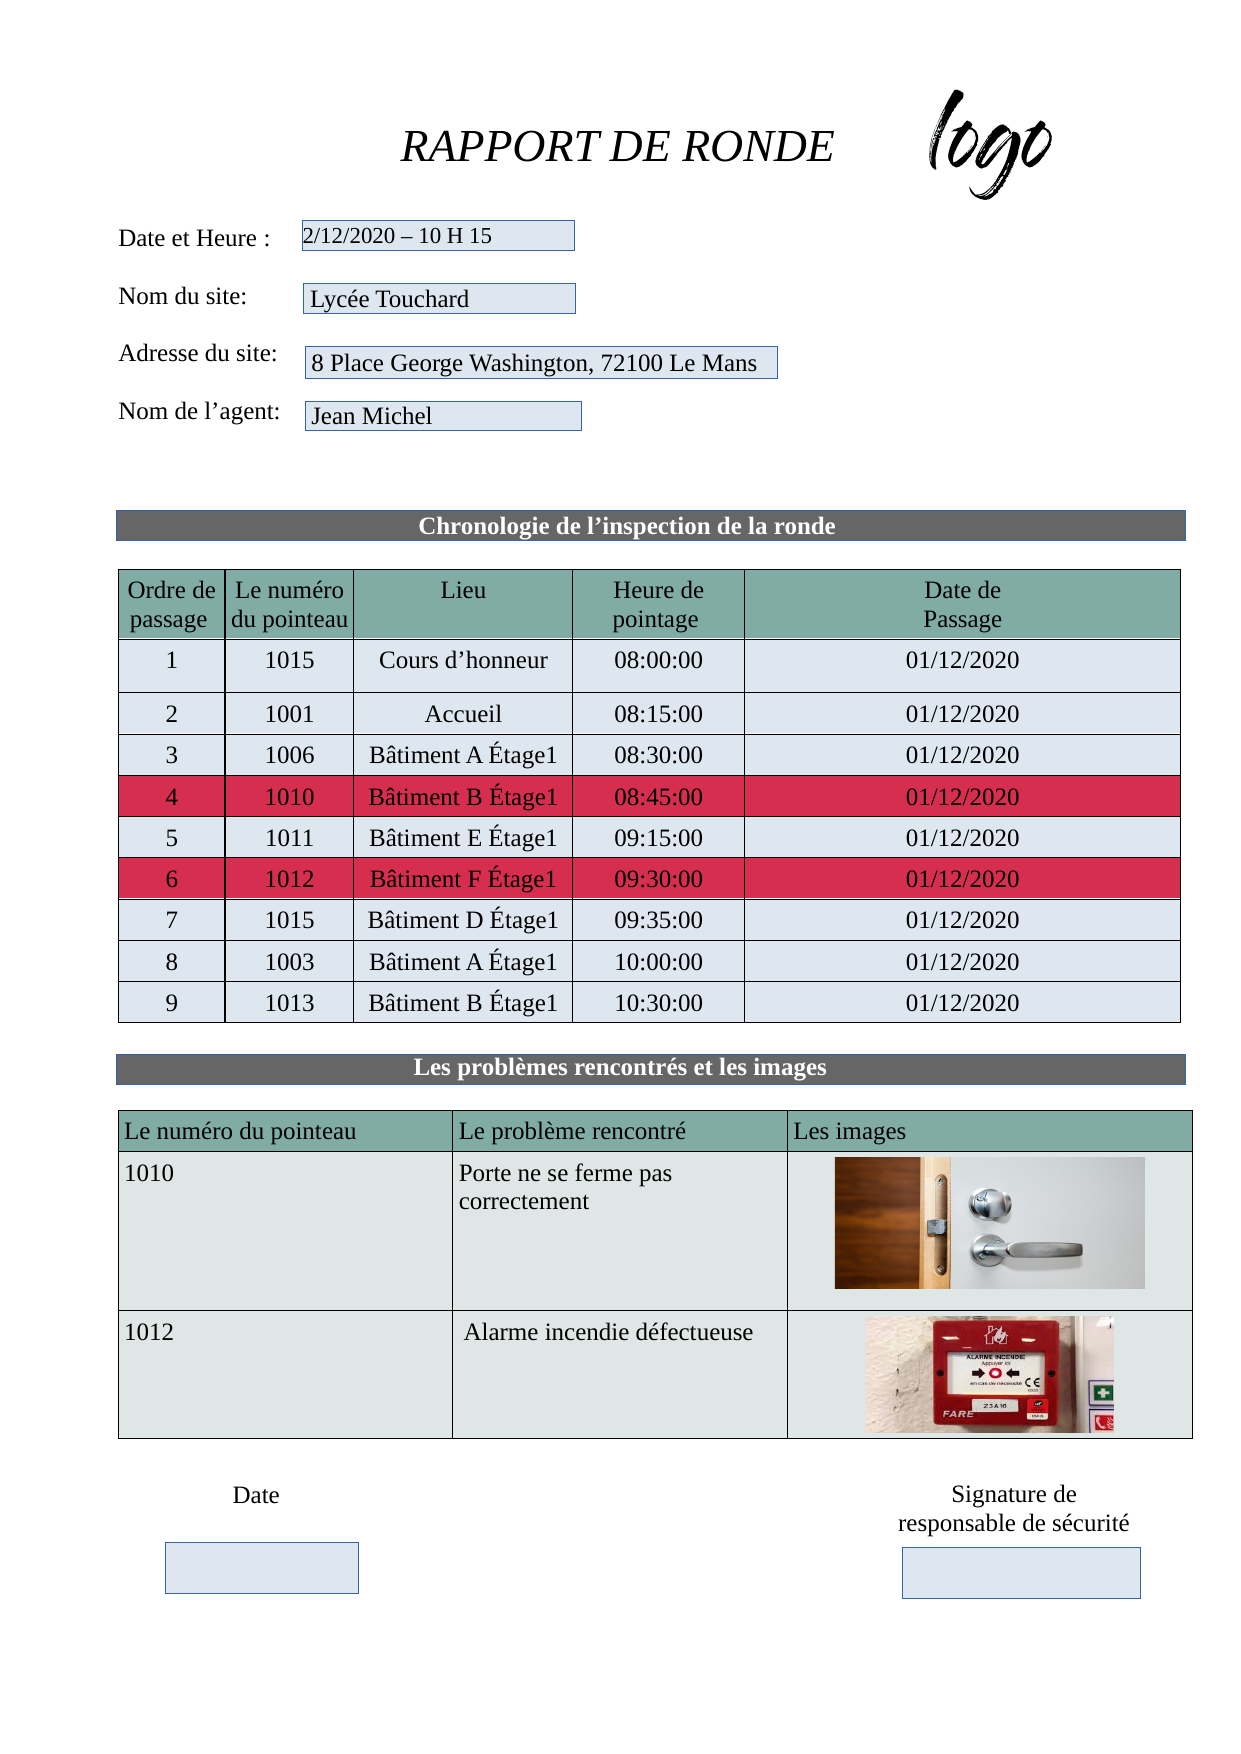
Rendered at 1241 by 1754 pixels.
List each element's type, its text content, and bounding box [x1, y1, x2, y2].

table_cell 3 [119, 735, 224, 775]
table_cell 2 [119, 693, 224, 733]
table_cell 10:00:00 [573, 941, 744, 981]
table_header Ordre de passage [119, 570, 224, 638]
table_cell 1003 [226, 941, 353, 981]
table_cell 01/12/2020 [745, 693, 1180, 733]
table_cell 09:15:00 [573, 817, 744, 857]
table_cell Bâtiment F Étage1 [354, 858, 572, 898]
table_cell Bâtiment A Étage1 [354, 941, 572, 981]
table_cell 6 [119, 858, 224, 898]
table_cell Bâtiment D Étage1 [354, 900, 572, 940]
table_cell 08:15:00 [573, 693, 744, 733]
table_cell Bâtiment E Étage1 [354, 817, 572, 857]
table_cell 1001 [226, 693, 353, 733]
table_header Heure de pointage [573, 570, 744, 638]
table_cell 01/12/2020 [745, 900, 1180, 940]
table_cell 1010 [119, 1152, 452, 1310]
table_header Date de Passage [745, 570, 1180, 638]
table_cell 01/12/2020 [745, 735, 1180, 775]
table_cell 5 [119, 817, 224, 857]
table_cell 09:30:00 [573, 858, 744, 898]
table_cell 01/12/2020 [745, 941, 1180, 981]
table_cell 08:30:00 [573, 735, 744, 775]
table_cell 09:35:00 [573, 900, 744, 940]
table_cell Cours d’honneur [354, 640, 572, 692]
text Nom du site: [118, 281, 1122, 310]
table_cell Accueil [354, 693, 572, 733]
table_cell 1015 [226, 640, 353, 692]
table_cell 8 [119, 941, 224, 981]
table_cell 08:00:00 [573, 640, 744, 692]
picture [834, 1157, 1145, 1289]
table_cell 1012 [119, 1311, 452, 1438]
table_cell 1 [119, 640, 224, 692]
text Date et Heure : [118, 223, 1122, 252]
table_cell 10:30:00 [573, 982, 744, 1022]
text [1085, 118, 1122, 171]
table_cell 08:45:00 [573, 776, 744, 816]
table_cell 01/12/2020 [745, 776, 1180, 816]
table_cell 01/12/2020 [745, 640, 1180, 692]
picture [865, 1316, 1114, 1433]
table_cell 4 [119, 776, 224, 816]
table_cell 01/12/2020 [745, 817, 1180, 857]
table_cell 01/12/2020 [745, 982, 1180, 1022]
table_header Le numéro du pointeau [119, 1111, 452, 1151]
table_cell Bâtiment B Étage1 [354, 776, 572, 816]
table_cell 1012 [226, 858, 353, 898]
table_cell 01/12/2020 [745, 858, 1180, 898]
text RAPPORT DE RONDE [118, 118, 896, 171]
table_cell Porte ne se ferme pas correctement [453, 1152, 787, 1310]
table_cell [788, 1311, 1192, 1438]
table_cell 1013 [226, 982, 353, 1022]
table_cell 1015 [226, 900, 353, 940]
table_cell 7 [119, 900, 224, 940]
table_cell Alarme incendie défectueuse [453, 1311, 787, 1438]
table_header Le problème rencontré [453, 1111, 787, 1151]
table_cell Bâtiment B Étage1 [354, 982, 572, 1022]
table_cell 1011 [226, 817, 353, 857]
picture [896, 70, 1085, 214]
table_cell 1006 [226, 735, 353, 775]
table_cell 9 [119, 982, 224, 1022]
table_cell [788, 1152, 1192, 1310]
table_header Le numéro du pointeau [226, 570, 353, 638]
table_header Les images [788, 1111, 1192, 1151]
text Nom de l’agent: [118, 396, 1122, 425]
text Adresse du site: [118, 338, 1122, 367]
table_header Lieu [354, 570, 572, 638]
table_cell Bâtiment A Étage1 [354, 735, 572, 775]
table_cell 1010 [226, 776, 353, 816]
